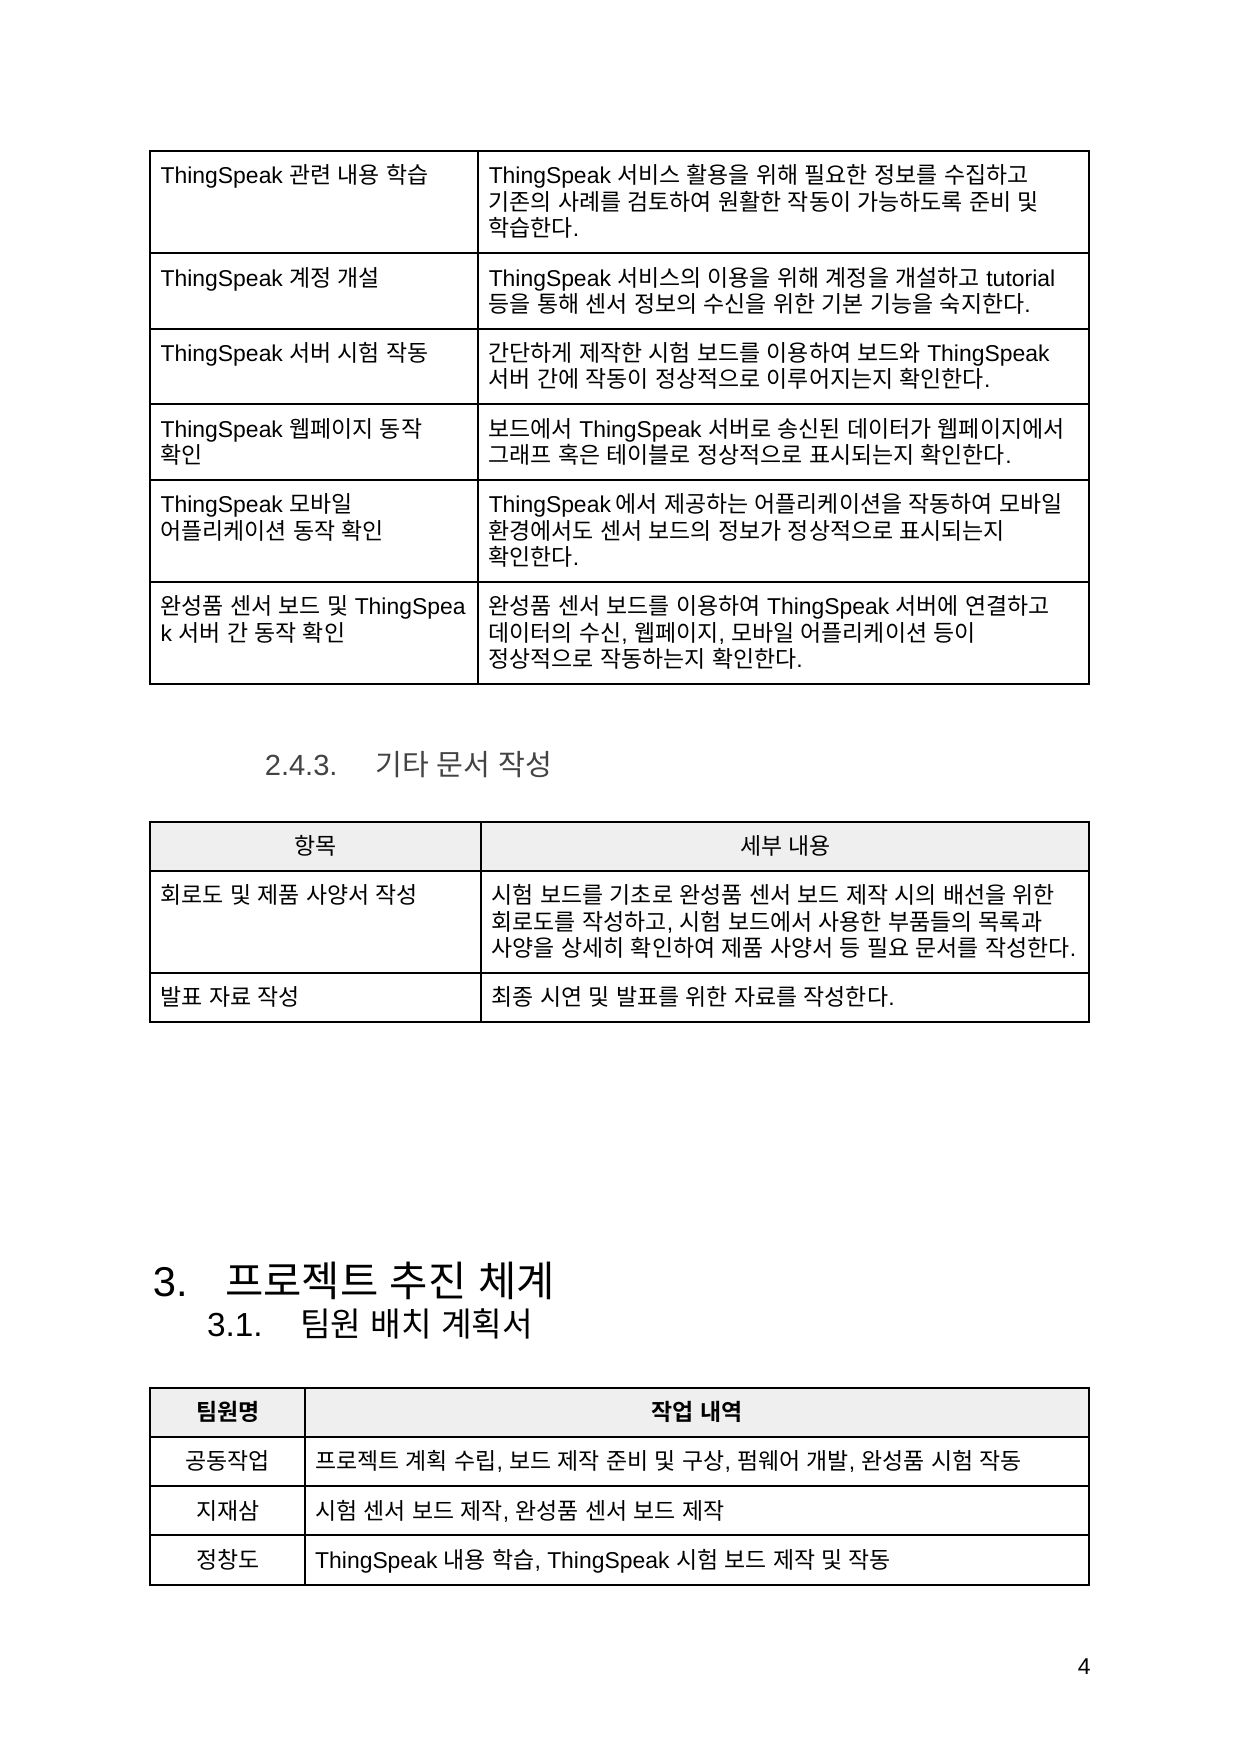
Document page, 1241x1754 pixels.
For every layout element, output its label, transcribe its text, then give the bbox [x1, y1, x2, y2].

table_header 팀원명 [151, 1389, 304, 1436]
subtitle 기타 문서 작성 [337, 748, 1090, 782]
table_cell ThingSpeak 계정 개설 [151, 254, 477, 328]
table_cell 완성품 센서 보드를 이용하여 ThingSpeak 서버에 연결하고 데이터의 수신, 웹페이지, 모바일 어플리케이션 등이 정상적으로 작동하는지 확인한다. [479, 583, 1088, 683]
subtitle 팀원 배치 계획서 [262, 1305, 1090, 1344]
table_cell 지재삼 [151, 1487, 304, 1534]
table_cell ThingSpeak 내용 학습, ThingSpeak 시험 보드 제작 및 작동 [306, 1536, 1088, 1584]
subtitle 프로젝트 추진 체계 [187, 1257, 1090, 1305]
table_cell ThingSpeak에서 제공하는 어플리케이션을 작동하여 모바일 환경에서도 센서 보드의 정보가 정상적으로 표시되는지 확인한다. [479, 481, 1088, 581]
table_cell 최종 시연 및 발표를 위한 자료를 작성한다. [482, 974, 1088, 1021]
table_cell 프로젝트 계획 수립, 보드 제작 준비 및 구상, 펌웨어 개발, 완성품 시험 작동 [306, 1438, 1088, 1485]
table_cell ThingSpeak 모바일 어플리케이션 동작 확인 [151, 481, 477, 581]
table_cell 회로도 및 제품 사양서 작성 [151, 872, 480, 972]
table_header 세부 내용 [482, 823, 1088, 870]
table_header 항목 [151, 823, 480, 870]
table_cell ThingSpeak 관련 내용 학습 [151, 152, 477, 252]
table_cell 시험 센서 보드 제작, 완성품 센서 보드 제작 [306, 1487, 1088, 1534]
table_cell 공동작업 [151, 1438, 304, 1485]
table_cell 보드에서 ThingSpeak 서버로 송신된 데이터가 웹페이지에서 그래프 혹은 테이블로 정상적으로 표시되는지 확인한다. [479, 405, 1088, 479]
table_cell 시험 보드를 기초로 완성품 센서 보드 제작 시의 배선을 위한 회로도를 작성하고, 시험 보드에서 사용한 부품들의 목록과 사양을 상세히 확인하여 제품 사양서 등 필요 문서를 작성한다. [482, 872, 1088, 972]
table_cell ThingSpeak 서비스 활용을 위해 필요한 정보를 수집하고 기존의 사례를 검토하여 원활한 작동이 가능하도록 준비 및 학습한다. [479, 152, 1088, 252]
table_cell 발표 자료 작성 [151, 974, 480, 1021]
table_cell ThingSpeak 웹페이지 동작 확인 [151, 405, 477, 479]
table_cell 정창도 [151, 1536, 304, 1584]
table_cell ThingSpeak 서버 시험 작동 [151, 330, 477, 403]
table_cell 간단하게 제작한 시험 보드를 이용하여 보드와 ThingSpeak 서버 간에 작동이 정상적으로 이루어지는지 확인한다. [479, 330, 1088, 403]
table_cell ThingSpeak 서비스의 이용을 위해 계정을 개설하고 tutorial 등을 통해 센서 정보의 수신을 위한 기본 기능을 숙지한다. [479, 254, 1088, 328]
table_cell 완성품 센서 보드 및 ThingSpeak 서버 간 동작 확인 [151, 583, 477, 683]
table_header 작업 내역 [306, 1389, 1088, 1436]
